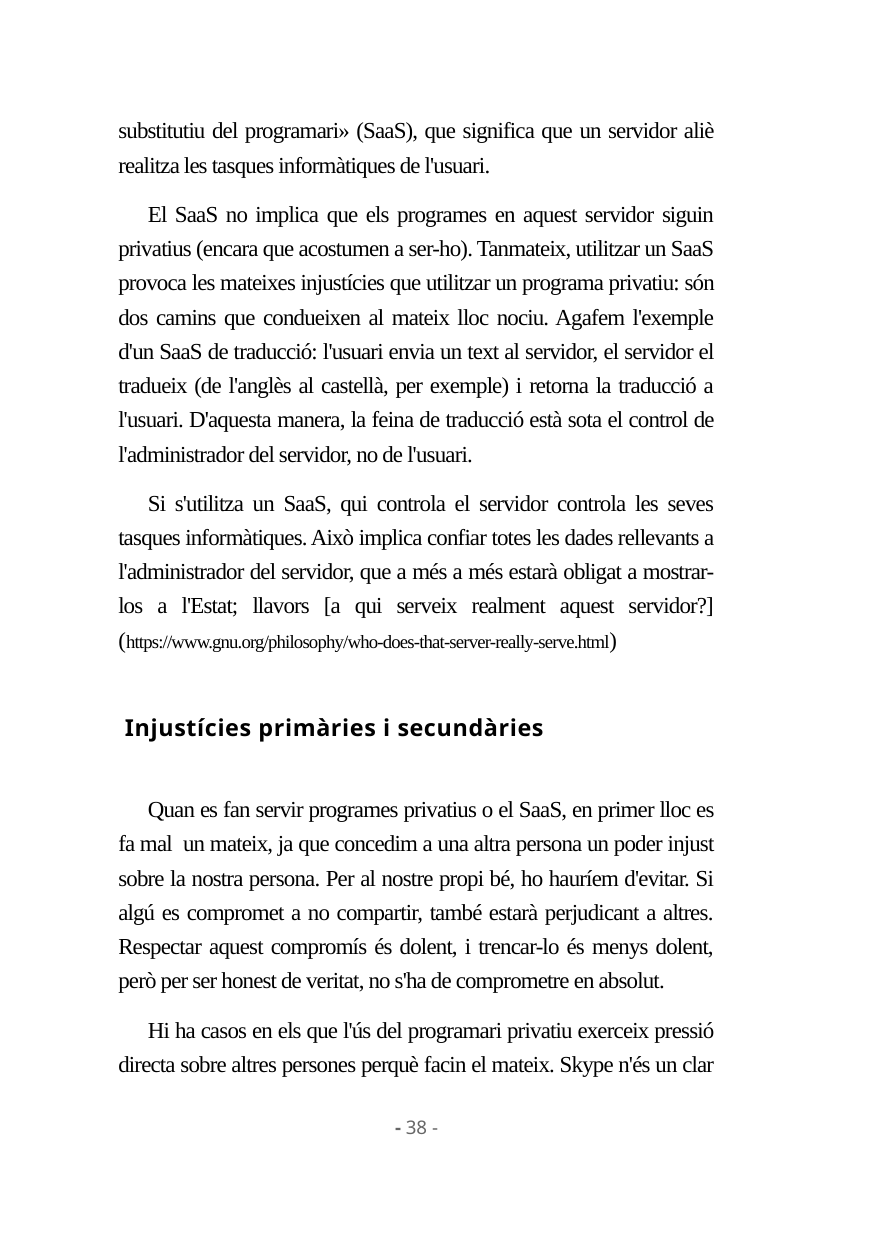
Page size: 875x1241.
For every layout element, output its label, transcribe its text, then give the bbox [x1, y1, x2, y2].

text substitutiu del programari» (SaaS), que significa que un servidor aliè realitza les tasques informàtiques de l'usuari. [118, 111, 714, 180]
text Quan es fan servir programes privatius o el SaaS, en primer lloc es fa mal un mateix, ja que concedim a una altra persona un poder injust sobre la nostra persona. Per al nostre propi bé, ho hauríem d'evitar. Si algú es compromet a no compartir, també estarà perjudicant a altres. Respectar aquest compromís és dolent, i trencar-lo és menys dolent, però per ser honest de veritat, no s'ha de comprometre en absolut. [118, 790, 714, 996]
text El SaaS no implica que els programes en aquest servidor siguin privatius (encara que acostumen a ser-ho). Tanmateix, utilitzar un SaaS provoca les mateixes injustícies que utilitzar un programa privatiu: són dos camins que condueixen al mateix lloc nociu. Agafem l'exemple d'un SaaS de traducció: l'usuari envia un text al servidor, el servidor el tradueix (de l'anglès al castellà, per exemple) i retorna la traducció a l'usuari. D'aquesta manera, la feina de traducció està sota el control de l'administrador del servidor, no de l'usuari. [118, 195, 714, 469]
text Hi ha casos en els que l'ús del programari privatiu exerceix pressió directa sobre altres persones perquè facin el mateix. Skype n'és un clar [118, 1011, 714, 1079]
subtitle Injustícies primàries i secundàries [118, 711, 714, 743]
text Si s'utilitza un SaaS, qui controla el servidor controla les seves tasques informàtiques. Això implica confiar totes les dades rellevants a l'administrador del servidor, que a més a més estarà obligat a mostrar-los a l'Estat; llavors [a qui serveix realment aquest servidor?](https://www.gnu.org/philosophy/who-does-that-server-really-serve.html) [118, 484, 714, 655]
